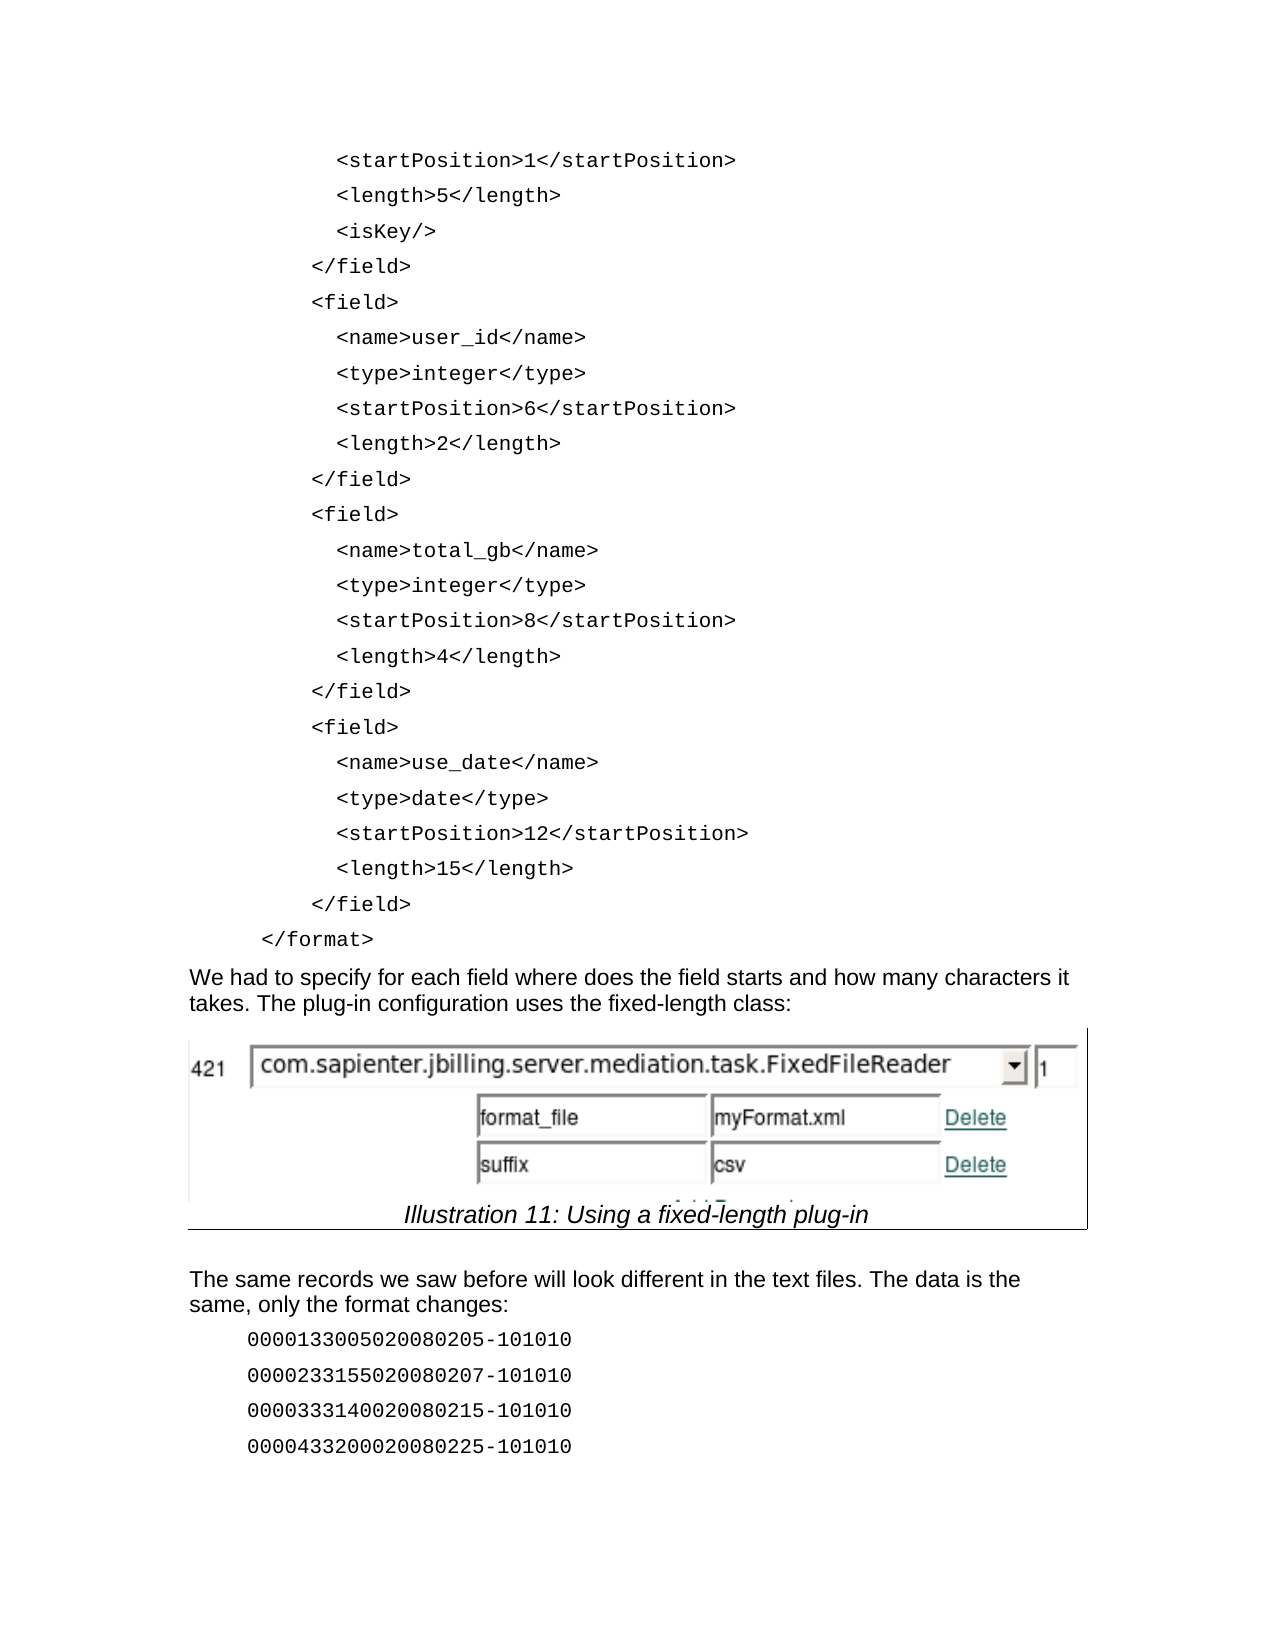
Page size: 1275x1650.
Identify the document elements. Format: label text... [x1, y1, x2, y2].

text <field> [261, 292, 1087, 315]
text <field> [261, 504, 1087, 528]
text <length>15</length> [261, 858, 1087, 882]
text </field> [261, 894, 1087, 917]
text </field> [261, 469, 1087, 492]
picture [188, 1040, 1087, 1202]
text The same records we saw before will look different in the text files. The data is the same, only the format changes: [189, 1266, 1087, 1318]
text </format> [261, 929, 1087, 953]
text <field> [261, 717, 1087, 740]
text <name>total_gb</name> [261, 539, 1087, 563]
text 0000133005020080205-101010 [247, 1329, 1087, 1353]
text Illustration 11: Using a fixed-length plug-in [188, 1202, 1087, 1229]
text 0000333140020080215-101010 [247, 1400, 1087, 1424]
text <name>user_id</name> [261, 327, 1087, 351]
text <startPosition>8</startPosition> [261, 610, 1087, 634]
text We had to specify for each field where does the field starts and how many characters it takes. The plug-in configuration uses the fixed-length class: [189, 964, 1087, 1016]
text 0000233155020080207-101010 [247, 1365, 1087, 1388]
text <length>5</length> [261, 185, 1087, 209]
text <length>4</length> [261, 646, 1087, 669]
text <startPosition>12</startPosition> [261, 823, 1087, 847]
text 0000433200020080225-101010 [247, 1436, 1087, 1459]
text <startPosition>1</startPosition> [261, 150, 1087, 174]
text </field> [261, 681, 1087, 705]
text <type>integer</type> [261, 362, 1087, 386]
text <type>integer</type> [261, 575, 1087, 599]
text <length>2</length> [261, 433, 1087, 457]
text <type>date</type> [261, 787, 1087, 811]
text </field> [261, 256, 1087, 280]
text <startPosition>6</startPosition> [261, 398, 1087, 422]
text <isKey/> [261, 221, 1087, 244]
text <name>use_date</name> [261, 752, 1087, 776]
